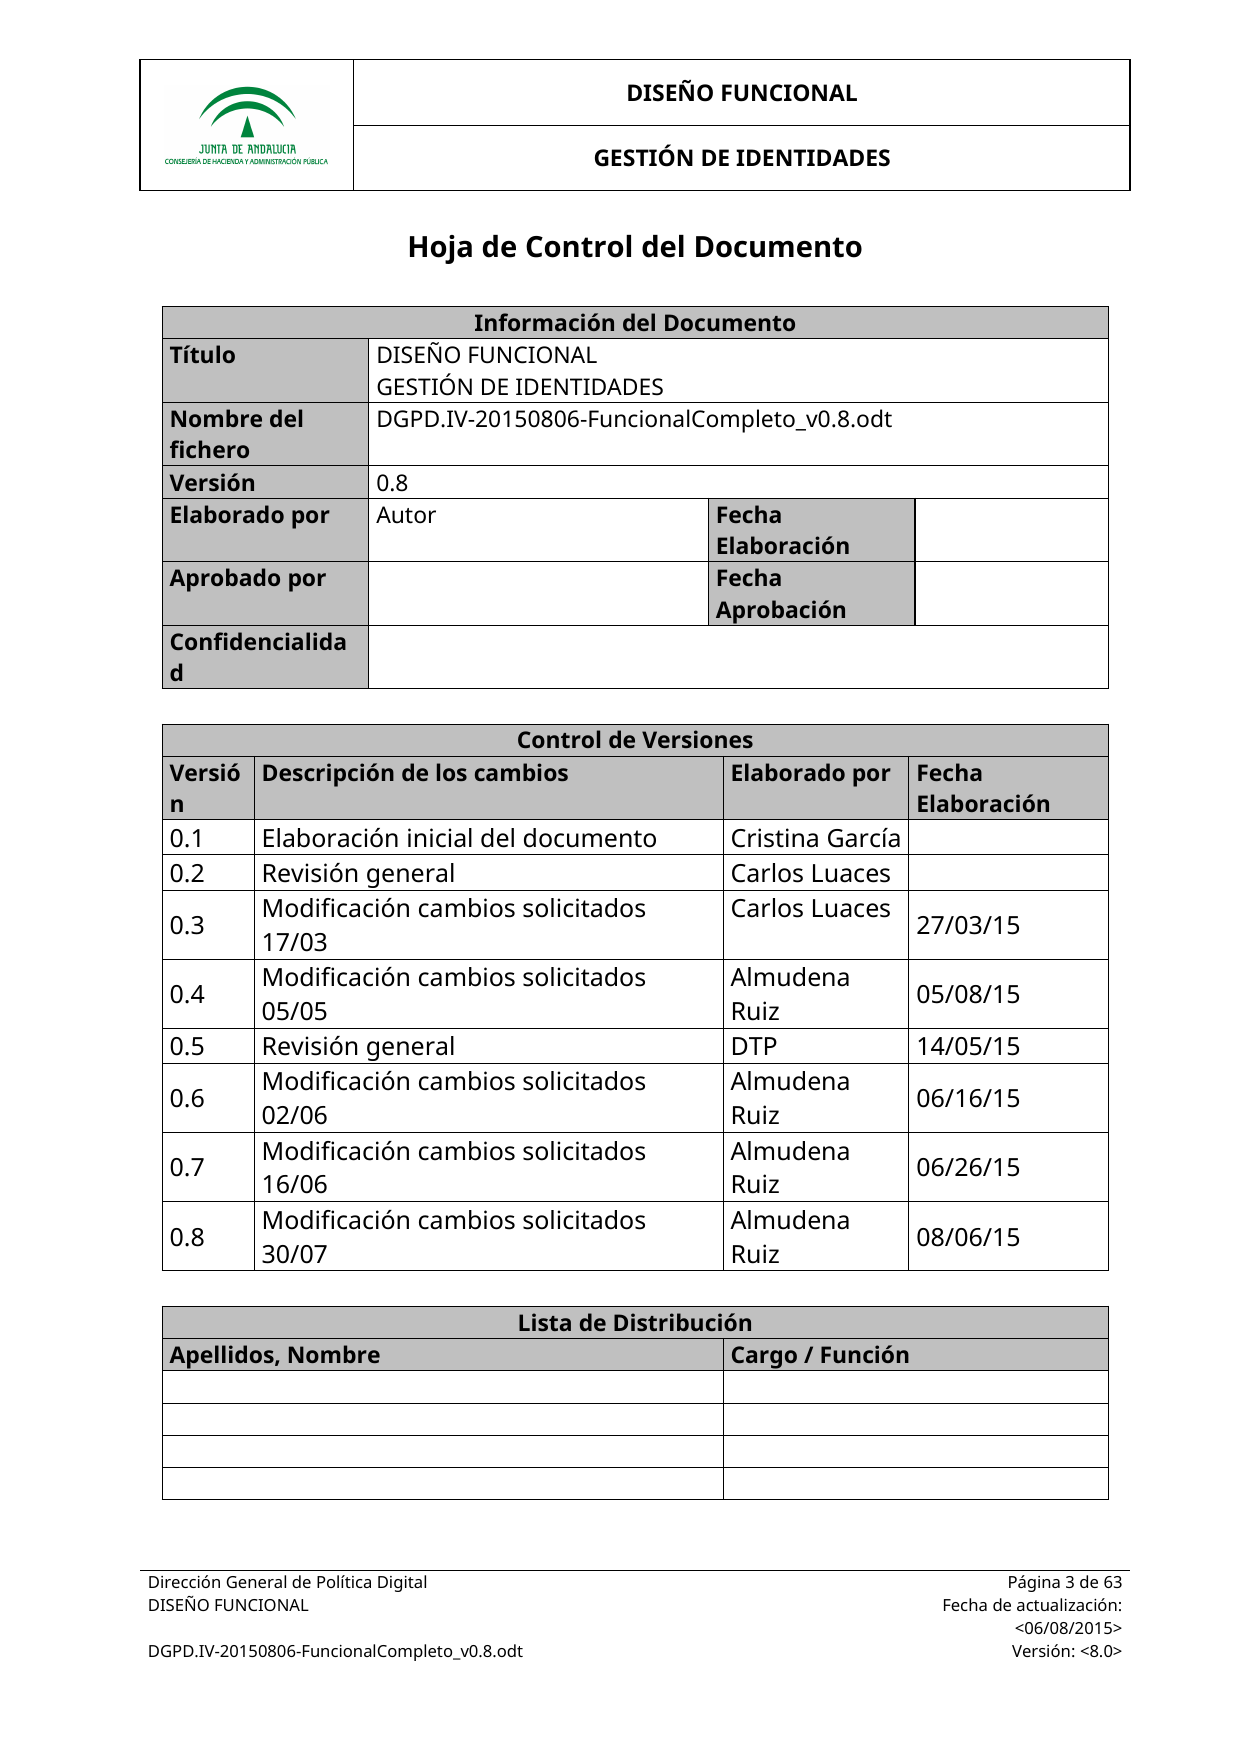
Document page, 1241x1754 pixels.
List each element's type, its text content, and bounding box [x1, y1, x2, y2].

subtitle Hoja de Control del Documento [148, 226, 1122, 266]
table_cell Revisión general [255, 855, 723, 889]
table_cell Modificación cambios solicitados 17/03 [255, 891, 723, 959]
table_cell [909, 855, 1108, 889]
table_header Información del Documento [163, 307, 1108, 338]
table_cell Almudena Ruiz [724, 1133, 908, 1201]
table_cell [724, 1436, 1108, 1467]
table_cell Cargo / Función [724, 1339, 1108, 1370]
table_cell 0.3 [163, 891, 254, 959]
table_cell Modificación cambios solicitados 16/06 [255, 1133, 723, 1201]
table_cell [724, 1468, 1108, 1499]
table_cell Modificación cambios solicitados 05/05 [255, 960, 723, 1028]
table_cell Versión [163, 466, 368, 498]
table_cell 0.6 [163, 1064, 254, 1132]
table_cell Elaboración inicial del documento [255, 820, 723, 854]
table_header Control de Versiones [163, 725, 1108, 756]
table_cell [724, 1404, 1108, 1435]
table_cell 0.8 [369, 466, 1108, 498]
table_cell 16/06/15 [909, 1064, 1108, 1132]
table_cell 0.8 [163, 1202, 254, 1270]
table_cell Cristina García [724, 820, 908, 854]
table_cell Elaborado por [163, 499, 368, 561]
table_cell [909, 820, 1108, 854]
table_cell 0.1 [163, 820, 254, 854]
table_cell 0.2 [163, 855, 254, 889]
table_cell Apellidos, Nombre [163, 1339, 723, 1370]
table_cell 0.7 [163, 1133, 254, 1201]
table_cell Autor [369, 499, 708, 561]
table_cell 27/03/15 [909, 891, 1108, 959]
table_cell Descripción de los cambios [255, 757, 723, 819]
table_cell [163, 1371, 723, 1402]
table_cell Revisión general [255, 1029, 723, 1063]
table_cell Almudena Ruiz [724, 1064, 908, 1132]
table_cell DGPD.IV-20150806-FuncionalCompleto_v0.8.odt [369, 403, 1108, 465]
table_cell Modificación cambios solicitados 02/06 [255, 1064, 723, 1132]
table_cell [369, 626, 1108, 688]
table_cell Modificación cambios solicitados 30/07 [255, 1202, 723, 1270]
table_cell DTP [724, 1029, 908, 1063]
table_cell Fecha Elaboración [909, 757, 1108, 819]
table_cell Fecha Aprobación [709, 562, 914, 625]
table_cell Nombre del fichero [163, 403, 368, 465]
table_cell Carlos Luaces [724, 855, 908, 889]
table_cell Confidencialidad [163, 626, 368, 688]
table_cell [163, 1436, 723, 1467]
table_cell 26/06/15 [909, 1133, 1108, 1201]
table_cell DISEÑO FUNCIONAL GESTIÓN DE IDENTIDADES [369, 339, 1108, 402]
table_cell [916, 562, 1108, 625]
table_cell Elaborado por [724, 757, 908, 819]
table_cell [369, 562, 708, 625]
table_cell Carlos Luaces [724, 891, 908, 959]
table_cell 06/08/15 [909, 1202, 1108, 1270]
table_cell Título [163, 339, 368, 402]
table_cell 14/05/15 [909, 1029, 1108, 1063]
table_cell [724, 1371, 1108, 1402]
table_cell 08/05/15 [909, 960, 1108, 1028]
table_cell Fecha Elaboración [709, 499, 914, 561]
picture [164, 85, 330, 165]
table_cell 0.5 [163, 1029, 254, 1063]
table_cell 0.4 [163, 960, 254, 1028]
table_cell Versión [163, 757, 254, 819]
table_cell Aprobado por [163, 562, 368, 625]
table_cell [163, 1404, 723, 1435]
table_cell Almudena Ruiz [724, 960, 908, 1028]
table_cell Almudena Ruiz [724, 1202, 908, 1270]
table_header Lista de Distribución [163, 1307, 1108, 1338]
table_cell [916, 499, 1108, 561]
table_cell [163, 1468, 723, 1499]
